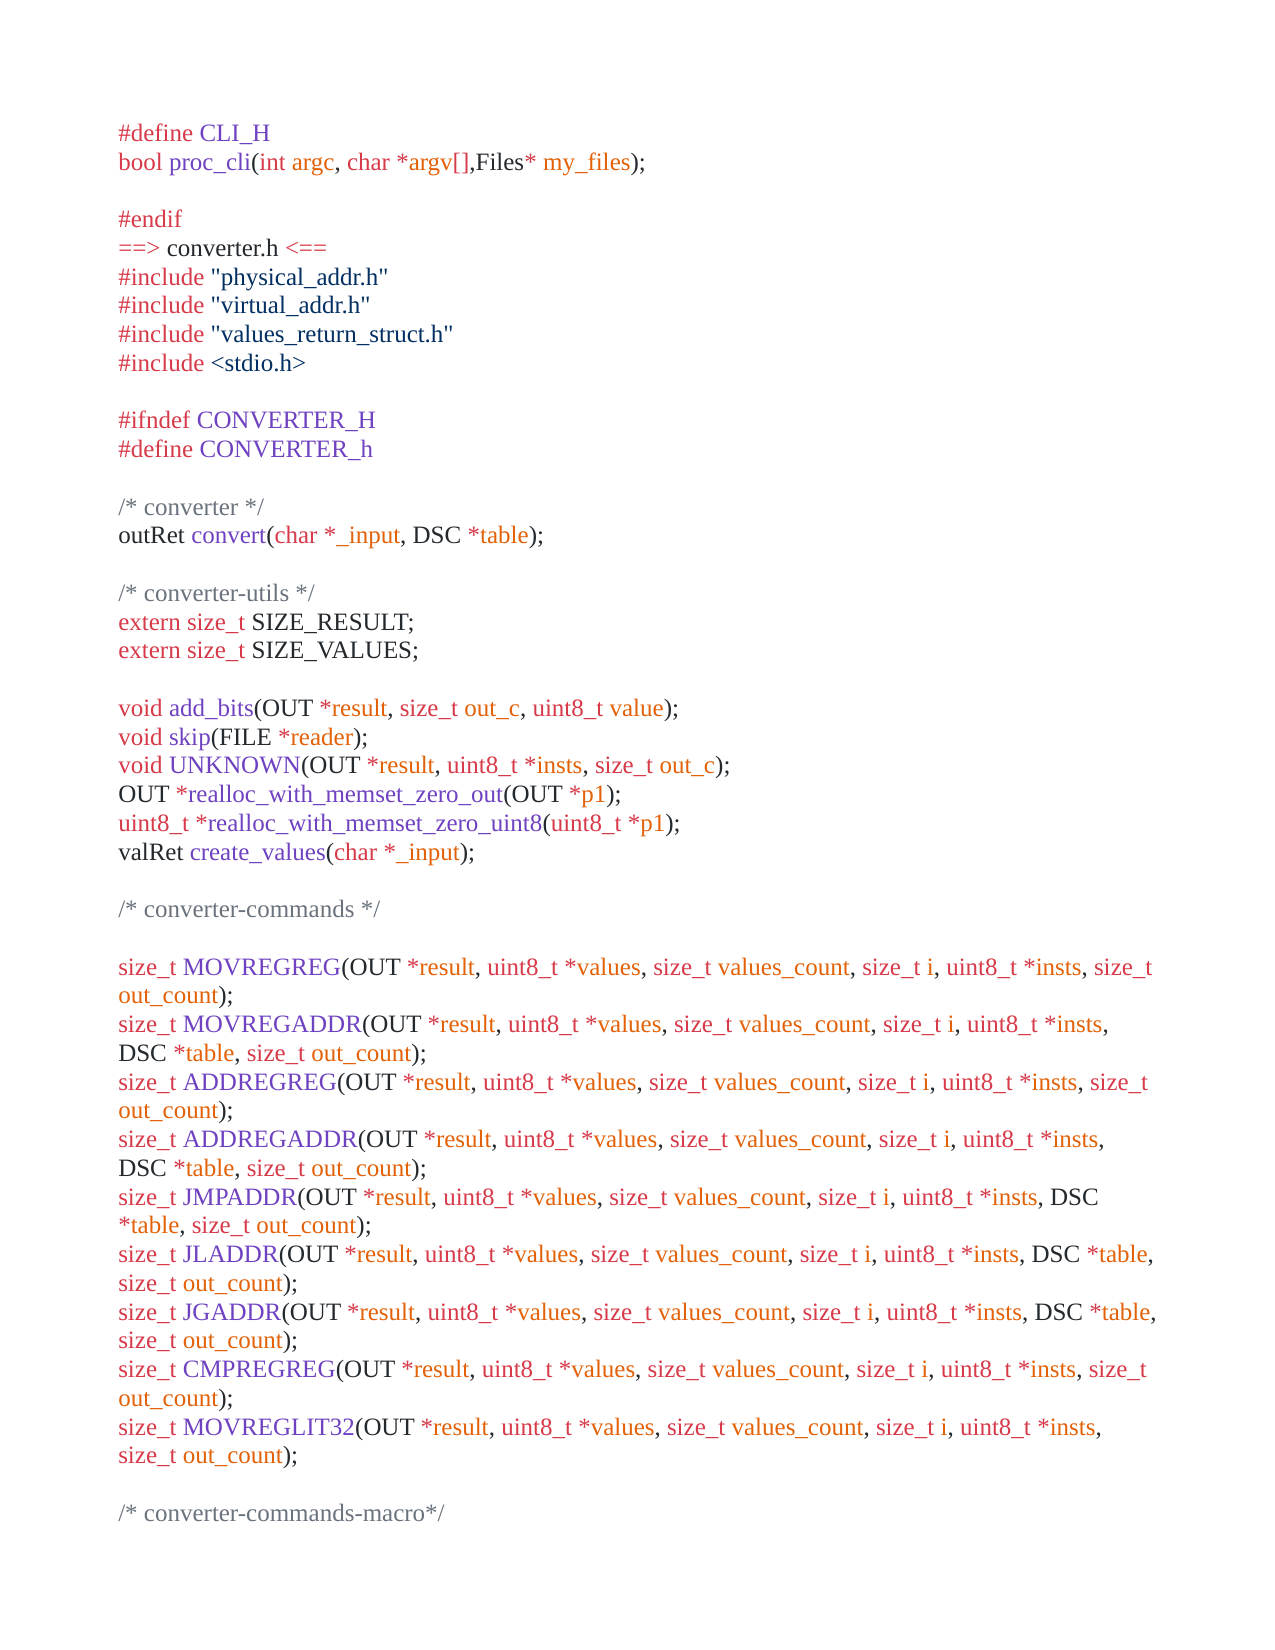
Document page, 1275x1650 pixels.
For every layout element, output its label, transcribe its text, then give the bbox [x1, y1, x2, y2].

text #ifndef CONVERTER_H [118, 406, 1157, 434]
text #endif [118, 204, 1157, 233]
text size_t MOVREGREG(OUT *result, uint8_t *values, size_t values_count, size_t i, uint8_t *insts, size_t out_count); [118, 952, 1157, 1009]
text size_t JLADDR(OUT *result, uint8_t *values, size_t values_count, size_t i, uint8_t *insts, DSC *table, size_t out_count); [118, 1239, 1157, 1297]
text void UNKNOWN(OUT *result, uint8_t *insts, size_t out_c); [118, 751, 1157, 779]
text void add_bits(OUT *result, size_t out_c, uint8_t value); [118, 693, 1157, 722]
text size_t MOVREGADDR(OUT *result, uint8_t *values, size_t values_count, size_t i, uint8_t *insts, DSC *table, size_t out_count); [118, 1009, 1157, 1067]
text uint8_t *realloc_with_memset_zero_uint8(uint8_t *p1); [118, 808, 1157, 837]
text size_t MOVREGLIT32(OUT *result, uint8_t *values, size_t values_count, size_t i, uint8_t *insts, size_t out_count); [118, 1412, 1157, 1469]
text size_t JMPADDR(OUT *result, uint8_t *values, size_t values_count, size_t i, uint8_t *insts, DSC *table, size_t out_count); [118, 1182, 1157, 1239]
text outRet convert(char *_input, DSC *table); [118, 521, 1157, 549]
text size_t ADDREGADDR(OUT *result, uint8_t *values, size_t values_count, size_t i, uint8_t *insts, DSC *table, size_t out_count); [118, 1124, 1157, 1182]
text /* converter-commands */ [118, 894, 1157, 923]
text #include "physical_addr.h" [118, 262, 1157, 291]
text OUT *realloc_with_memset_zero_out(OUT *p1); [118, 779, 1157, 808]
text #define CONVERTER_h [118, 434, 1157, 463]
text #include <stdio.h> [118, 348, 1157, 377]
text ==> converter.h <== [118, 233, 1157, 262]
text /* converter-utils */ [118, 578, 1157, 607]
text #include "values_return_struct.h" [118, 319, 1157, 348]
text /* converter-commands-macro*/ [118, 1498, 1157, 1527]
text /* converter */ [118, 492, 1157, 521]
text #include "virtual_addr.h" [118, 291, 1157, 319]
text valRet create_values(char *_input); [118, 837, 1157, 866]
text size_t ADDREGREG(OUT *result, uint8_t *values, size_t values_count, size_t i, uint8_t *insts, size_t out_count); [118, 1067, 1157, 1124]
text size_t CMPREGREG(OUT *result, uint8_t *values, size_t values_count, size_t i, uint8_t *insts, size_t out_count); [118, 1354, 1157, 1412]
text size_t JGADDR(OUT *result, uint8_t *values, size_t values_count, size_t i, uint8_t *insts, DSC *table, size_t out_count); [118, 1297, 1157, 1354]
text extern size_t SIZE_VALUES; [118, 636, 1157, 664]
text void skip(FILE *reader); [118, 722, 1157, 751]
text #define CLI_H [118, 118, 1157, 147]
text bool proc_cli(int argc, char *argv[],Files* my_files); [118, 147, 1157, 176]
text extern size_t SIZE_RESULT; [118, 607, 1157, 636]
